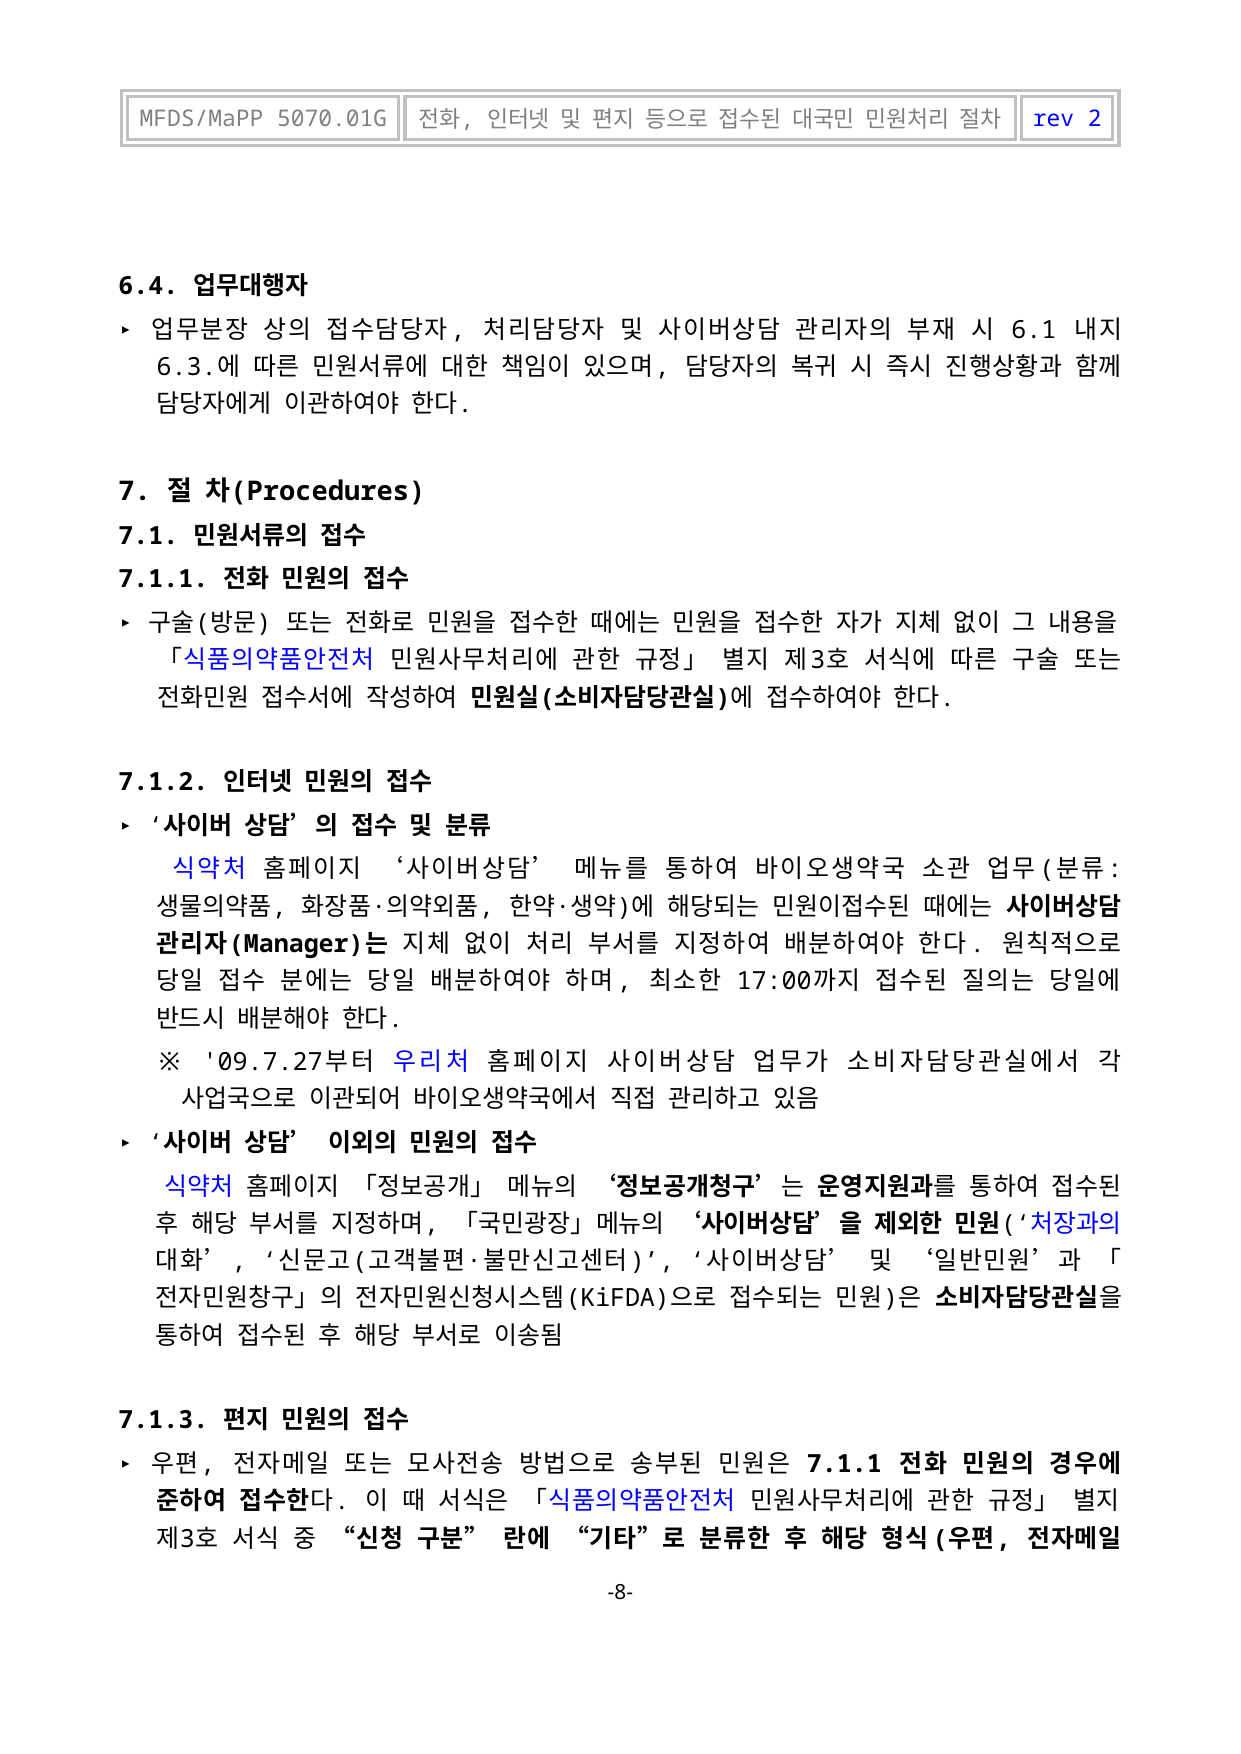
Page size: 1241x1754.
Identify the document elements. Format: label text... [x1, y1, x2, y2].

text ▸ 우편, 전자메일 또는 모사전송 방법으로 송부된 민원은 7.1.1 전화 민원의 경우에 준하여 접수한다. 이 때 서식은 「식품의약품안전처 민원사무처리에 관한 규정」 별지 제3호 서식 중 “신청 구분” 란에 “기타”로 분류한 후 해당 형식(우편, 전자메일 [118, 1443, 1122, 1554]
text 7.1.3. 편지 민원의 접수 [118, 1400, 1122, 1436]
text ▸ 업무분장 상의 접수담당자, 처리담당자 및 사이버상담 관리자의 부재 시 6.1 내지 6.3.에 따른 민원서류에 대한 책임이 있으며, 담당자의 복귀 시 즉시 진행상황과 함께 담당자에게 이관하여야 한다. [118, 309, 1122, 420]
text ※ '09.7.27부터 우리처 홈페이지 사이버상담 업무가 소비자담당관실에서 각 사업국으로 이관되어 바이오생약국에서 직접 관리하고 있음 [118, 1042, 1122, 1115]
text 7.1.2. 인터넷 민원의 접수 [118, 762, 1122, 798]
list 전화 민원의 접수 [118, 559, 1122, 595]
text 식약처 홈페이지 「정보공개」 메뉴의 ‘정보공개청구’는 운영지원과를 통하여 접수된 후 해당 부서를 지정하며, 「국민광장」메뉴의 ‘사이버상담’을 제외한 민원(‘처장과의 대화’, ‘신문고(고객불편·불만신고센터)’, ‘사이버상담’ 및 ‘일반민원’과 「전자민원창구」의 전자민원신청시스템(KiFDA)으로 접수되는 민원)은 소비자담당관실을 통하여 접수된 후 해당 부서로 이송됨 [118, 1166, 1122, 1351]
text ▸ 구술(방문) 또는 전화로 민원을 접수한 때에는 민원을 접수한 자가 지체 없이 그 내용을 「식품의약품안전처 민원사무처리에 관한 규정」 별지 제3호 서식에 따른 구술 또는 전화민원 접수서에 작성하여 민원실(소비자담당관실)에 접수하여야 한다. [118, 602, 1122, 713]
text ▸ ‘사이버 상담’ 이외의 민원의 접수 [118, 1122, 1122, 1159]
list 민원서류의 접수 [118, 515, 1122, 552]
text ▸ ‘사이버 상담’의 접수 및 분류 [118, 805, 1122, 842]
text 식약처 홈페이지 ‘사이버상담’ 메뉴를 통하여 바이오생약국 소관 업무(분류: 생물의약품, 화장품·의약외품, 한약·생약)에 해당되는 민원이접수된 때에는 사이버상담 관리자(Manager)는 지체 없이 처리 부서를 지정하여 배분하여야 한다. 원칙적으로 당일 접수 분에는 당일 배분하여야 하며, 최소한 17:00까지 접수된 질의는 당일에 반드시 배분해야 한다. [118, 849, 1122, 1034]
text 6.4. 업무대행자 [118, 266, 1122, 302]
list 절 차(Procedures) [118, 469, 1122, 508]
